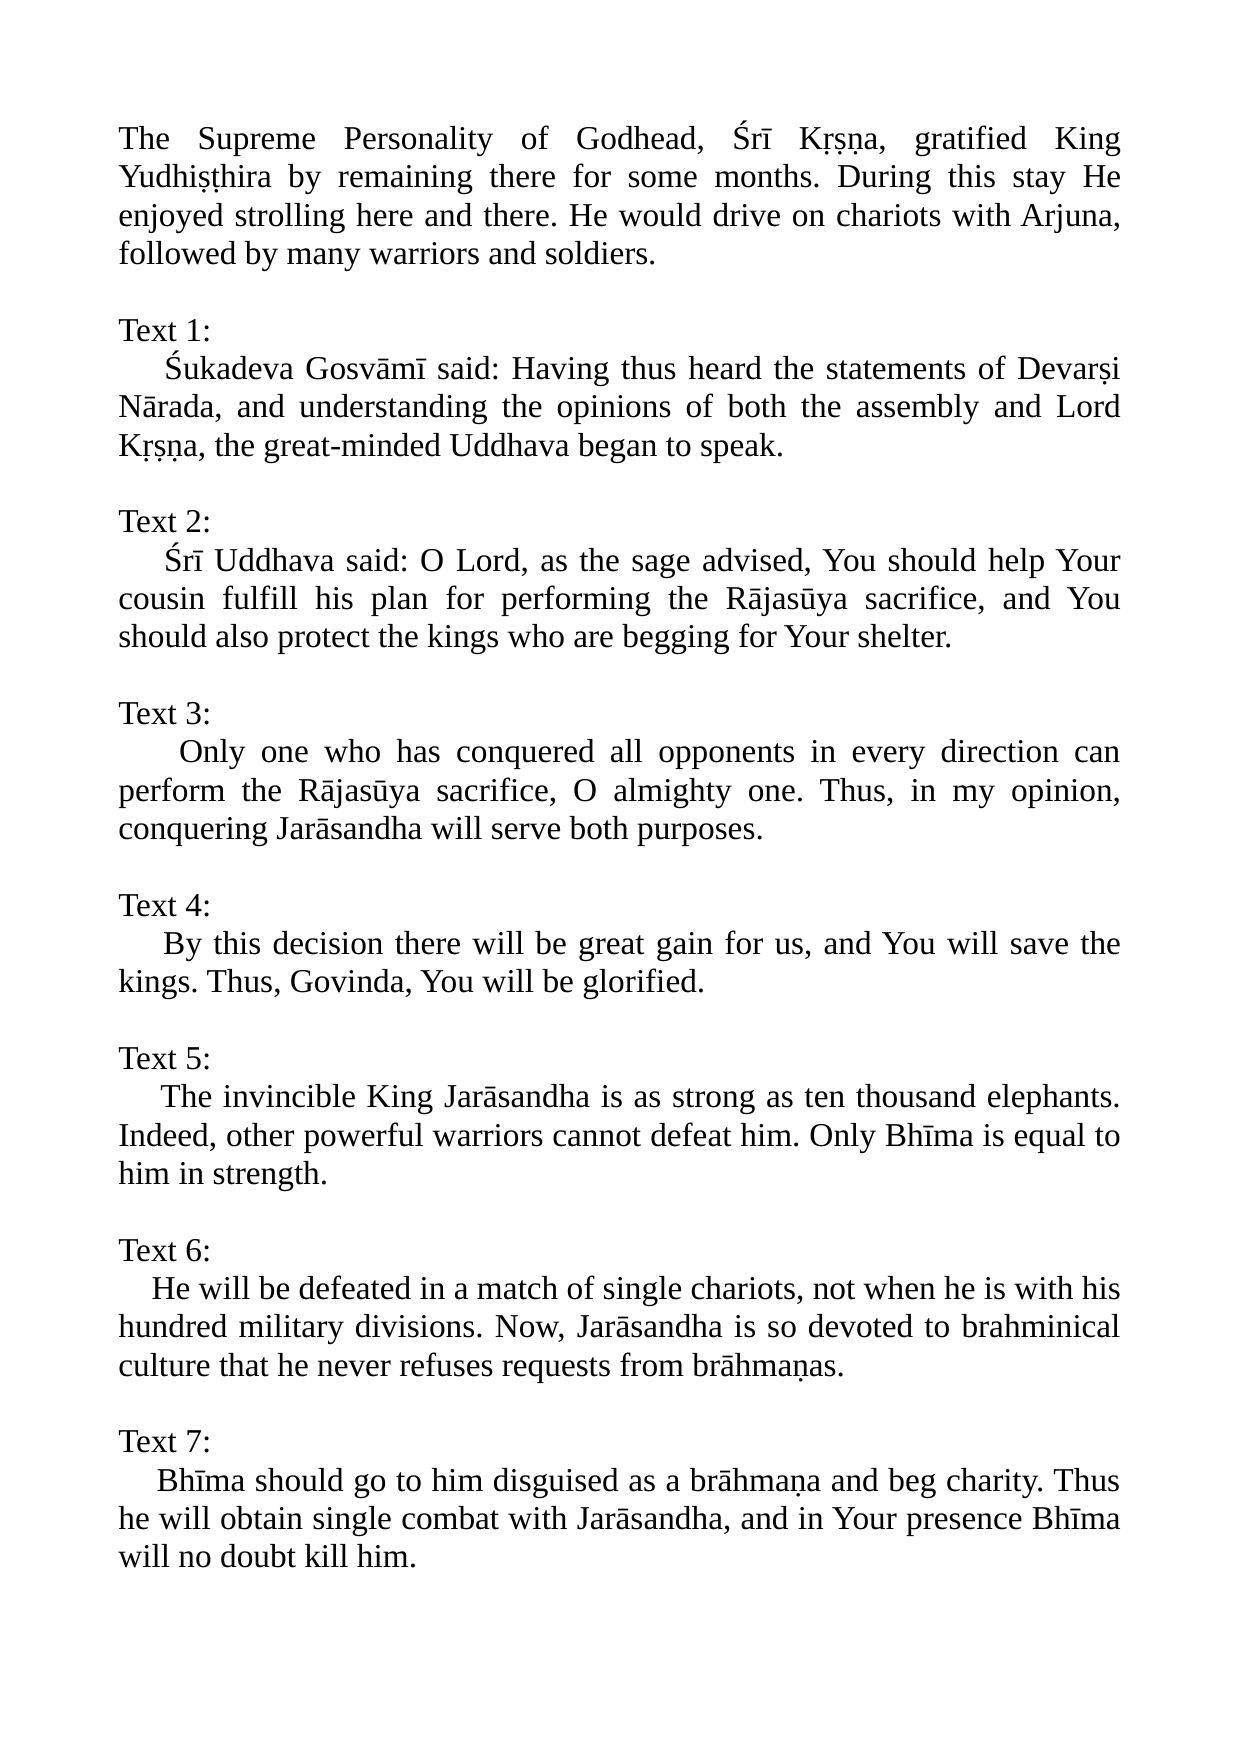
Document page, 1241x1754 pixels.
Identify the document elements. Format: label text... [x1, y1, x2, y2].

text Bhīma should go to him disguised as a brāhmaṇa and beg charity. Thus he will obtain single combat with Jarāsandha, and in Your presence Bhīma will no doubt kill him. [118, 1460, 1122, 1575]
text Śrī Uddhava said: O Lord, as the sage advised, You should help Your cousin fulfill his plan for performing the Rājasūya sacrifice, and You should also protect the kings who are begging for Your shelter. [118, 540, 1122, 655]
text Text 5: [118, 1038, 1122, 1076]
text Text 4: [118, 885, 1122, 923]
text Text 7: [118, 1421, 1122, 1460]
text Text 3: [118, 693, 1122, 731]
text The invincible King Jarāsandha is as strong as ten thousand elephants. Indeed, other powerful warriors cannot defeat him. Only Bhīma is equal to him in strength. [118, 1076, 1122, 1191]
text Śukadeva Gosvāmī said: Having thus heard the statements of Devarṣi Nārada, and understanding the opinions of both the assembly and Lord Kṛṣṇa, the great-minded Uddhava began to speak. [118, 348, 1122, 463]
text Text 2: [118, 501, 1122, 540]
text The Supreme Personality of Godhead, Śrī Kṛṣṇa, gratified King Yudhiṣṭhira by remaining there for some months. During this stay He enjoyed strolling here and there. He would drive on chariots with Arjuna, followed by many warriors and soldiers. [118, 118, 1122, 271]
text Only one who has conquered all opponents in every direction can perform the Rājasūya sacrifice, O almighty one. Thus, in my opinion, conquering Jarāsandha will serve both purposes. [118, 731, 1122, 846]
text Text 1: [118, 310, 1122, 348]
text Text 6: [118, 1230, 1122, 1268]
text By this decision there will be great gain for us, and You will save the kings. Thus, Govinda, You will be glorified. [118, 923, 1122, 1000]
text He will be defeated in a match of single chariots, not when he is with his hundred military divisions. Now, Jarāsandha is so devoted to brahminical culture that he never refuses requests from brāhmaṇas. [118, 1268, 1122, 1383]
